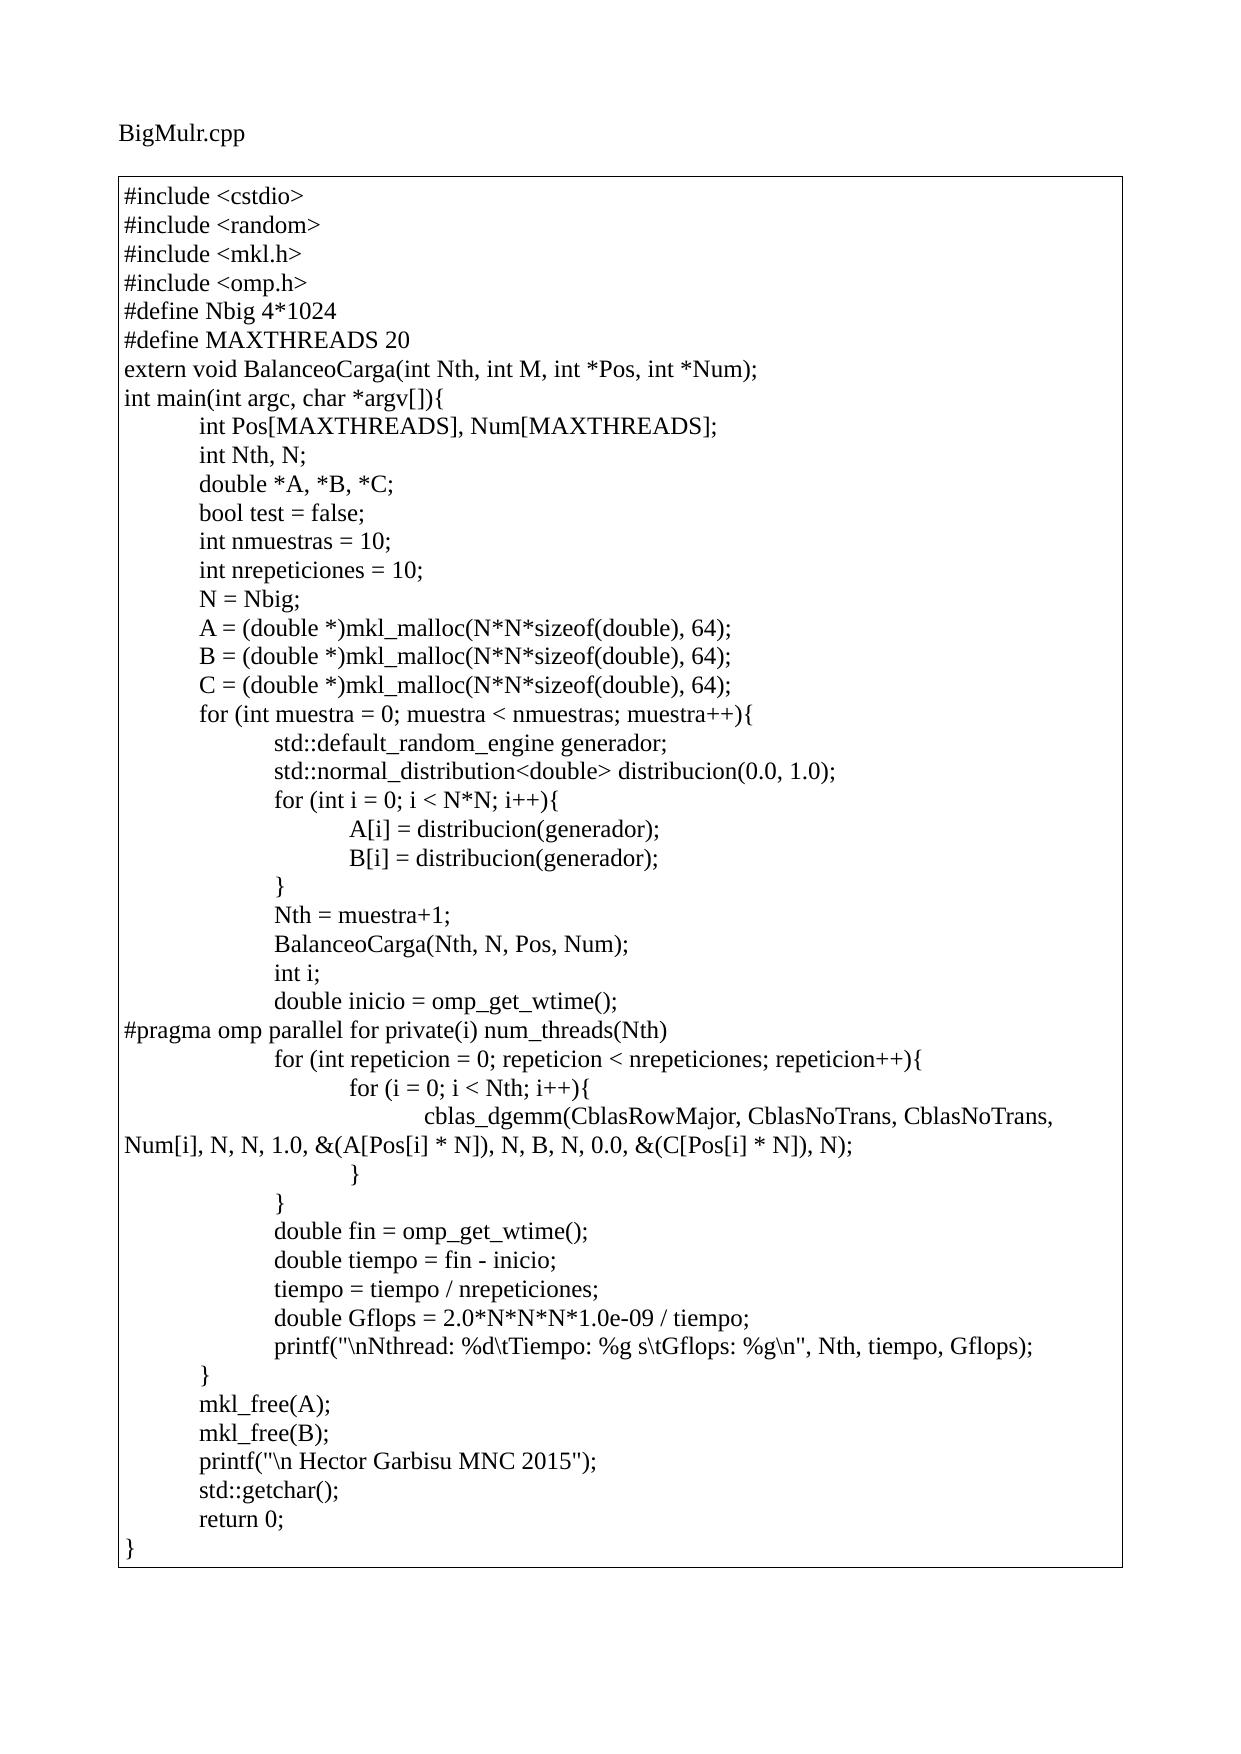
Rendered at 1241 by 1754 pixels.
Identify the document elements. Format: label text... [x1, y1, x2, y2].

text BigMulr.cpp [118, 118, 1122, 147]
table_header #include <cstdio> #include <random> #include <mkl.h> #include <omp.h> #define Nbig 4*1024 #define MAXTHREADS 20 extern void BalanceoCarga(int Nth, int M, int *Pos, int *Num); int main(int argc, char *argv[]){ int Pos[MAXTHREADS], Num[MAXTHREADS]; int Nth, N; double *A, *B, *C; bool test = false; int nmuestras = 10; int nrepeticiones = 10; N = Nbig; A = (double *)mkl_malloc(N*N*sizeof(double), 64); B = (double *)mkl_malloc(N*N*sizeof(double), 64); C = (double *)mkl_malloc(N*N*sizeof(double), 64); for (int muestra = 0; muestra < nmuestras; muestra++){ std::default_random_engine generador; std::normal_distribution<double> distribucion(0.0, 1.0); for (int i = 0; i < N*N; i++){ A[i] = distribucion(generador); B[i] = distribucion(generador); } Nth = muestra+1; BalanceoCarga(Nth, N, Pos, Num); int i; double inicio = omp_get_wtime(); #pragma omp parallel for private(i) num_threads(Nth) for (int repeticion = 0; repeticion < nrepeticiones; repeticion++){ for (i = 0; i < Nth; i++){ cblas_dgemm(CblasRowMajor, CblasNoTrans, CblasNoTrans, Num[i], N, N, 1.0, &(A[Pos[i] * N]), N, B, N, 0.0, &(C[Pos[i] * N]), N); } } double fin = omp_get_wtime(); double tiempo = fin - inicio; tiempo = tiempo / nrepeticiones; double Gflops = 2.0*N*N*N*1.0e-09 / tiempo; printf("\nNthread: %d\tTiempo: %g s\tGflops: %g\n", Nth, tiempo, Gflops); } mkl_free(A); mkl_free(B); printf("\n Hector Garbisu MNC 2015"); std::getchar(); return 0; } [119, 177, 1122, 1567]
